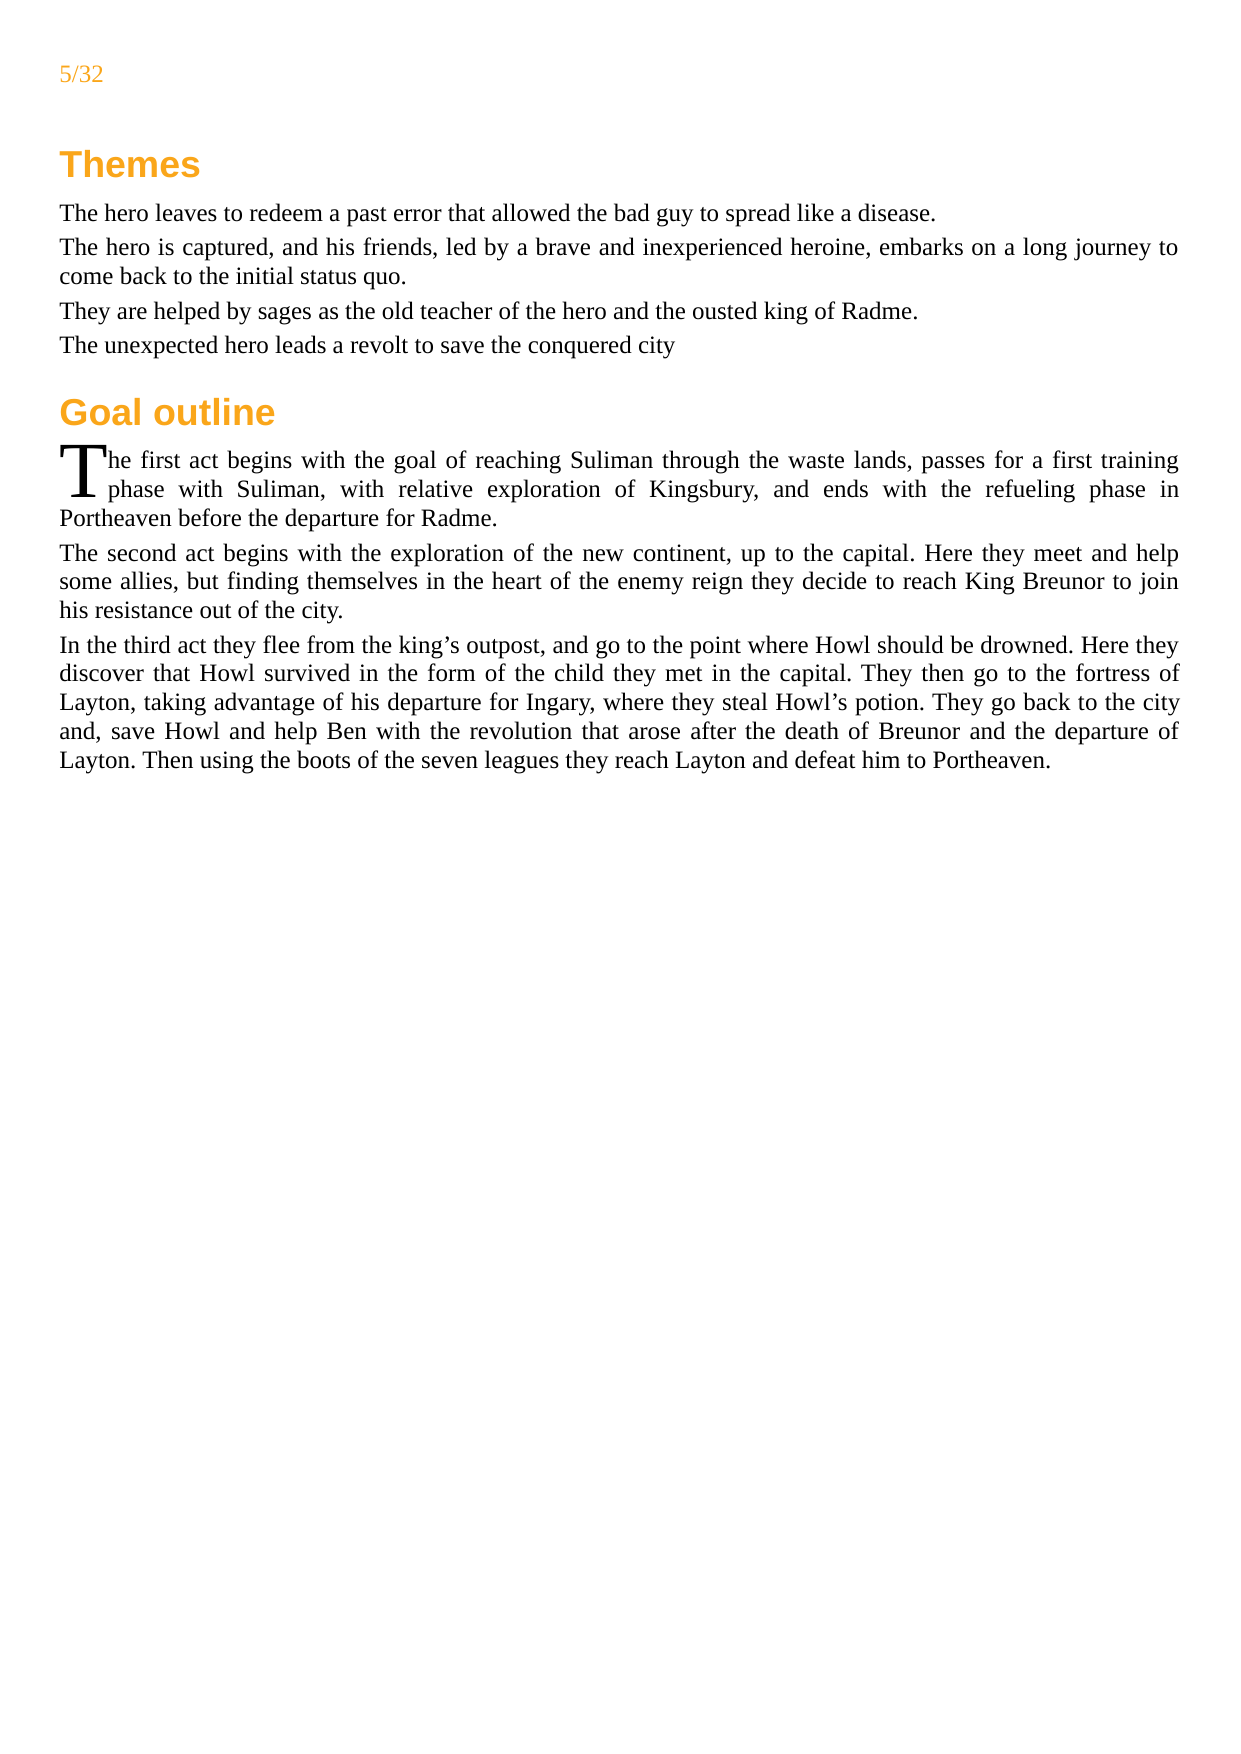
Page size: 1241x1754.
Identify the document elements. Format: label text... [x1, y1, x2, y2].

text The second act begins with the exploration of the new continent, up to the capital. Here they meet and help some allies, but finding themselves in the heart of the enemy reign they decide to reach King Breunor to join his resistance out of the city. [59, 538, 1181, 624]
text In the third act they flee from the king’s outpost, and go to the point where Howl should be drowned. Here they discover that Howl survived in the form of the child they met in the capital. They then go to the fortress of Layton, taking advantage of his departure for Ingary, where they steal Howl’s potion. They go back to the city and, save Howl and help Ben with the revolution that arose after the death of Breunor and the departure of Layton. Then using the boots of the seven leagues they reach Layton and defeat him to Portheaven. [59, 630, 1181, 773]
subtitle Themes [59, 142, 1181, 185]
text The unexpected hero leads a revolt to save the conquered city [59, 330, 1181, 359]
text They are helped by sages as the old teacher of the hero and the ousted king of Radme. [59, 296, 1181, 324]
text The hero leaves to redeem a past error that allowed the bad guy to spread like a disease. [59, 198, 1181, 226]
text The hero is captured, and his friends, led by a brave and inexperienced heroine, embarks on a long journey to come back to the initial status quo. [59, 232, 1181, 290]
subtitle Goal outline [59, 390, 1181, 433]
text The first act begins with the goal of reaching Suliman through the waste lands, passes for a first training phase with Suliman, with relative exploration of Kingsbury, and ends with the refueling phase in Portheaven before the departure for Radme. [59, 445, 1181, 532]
